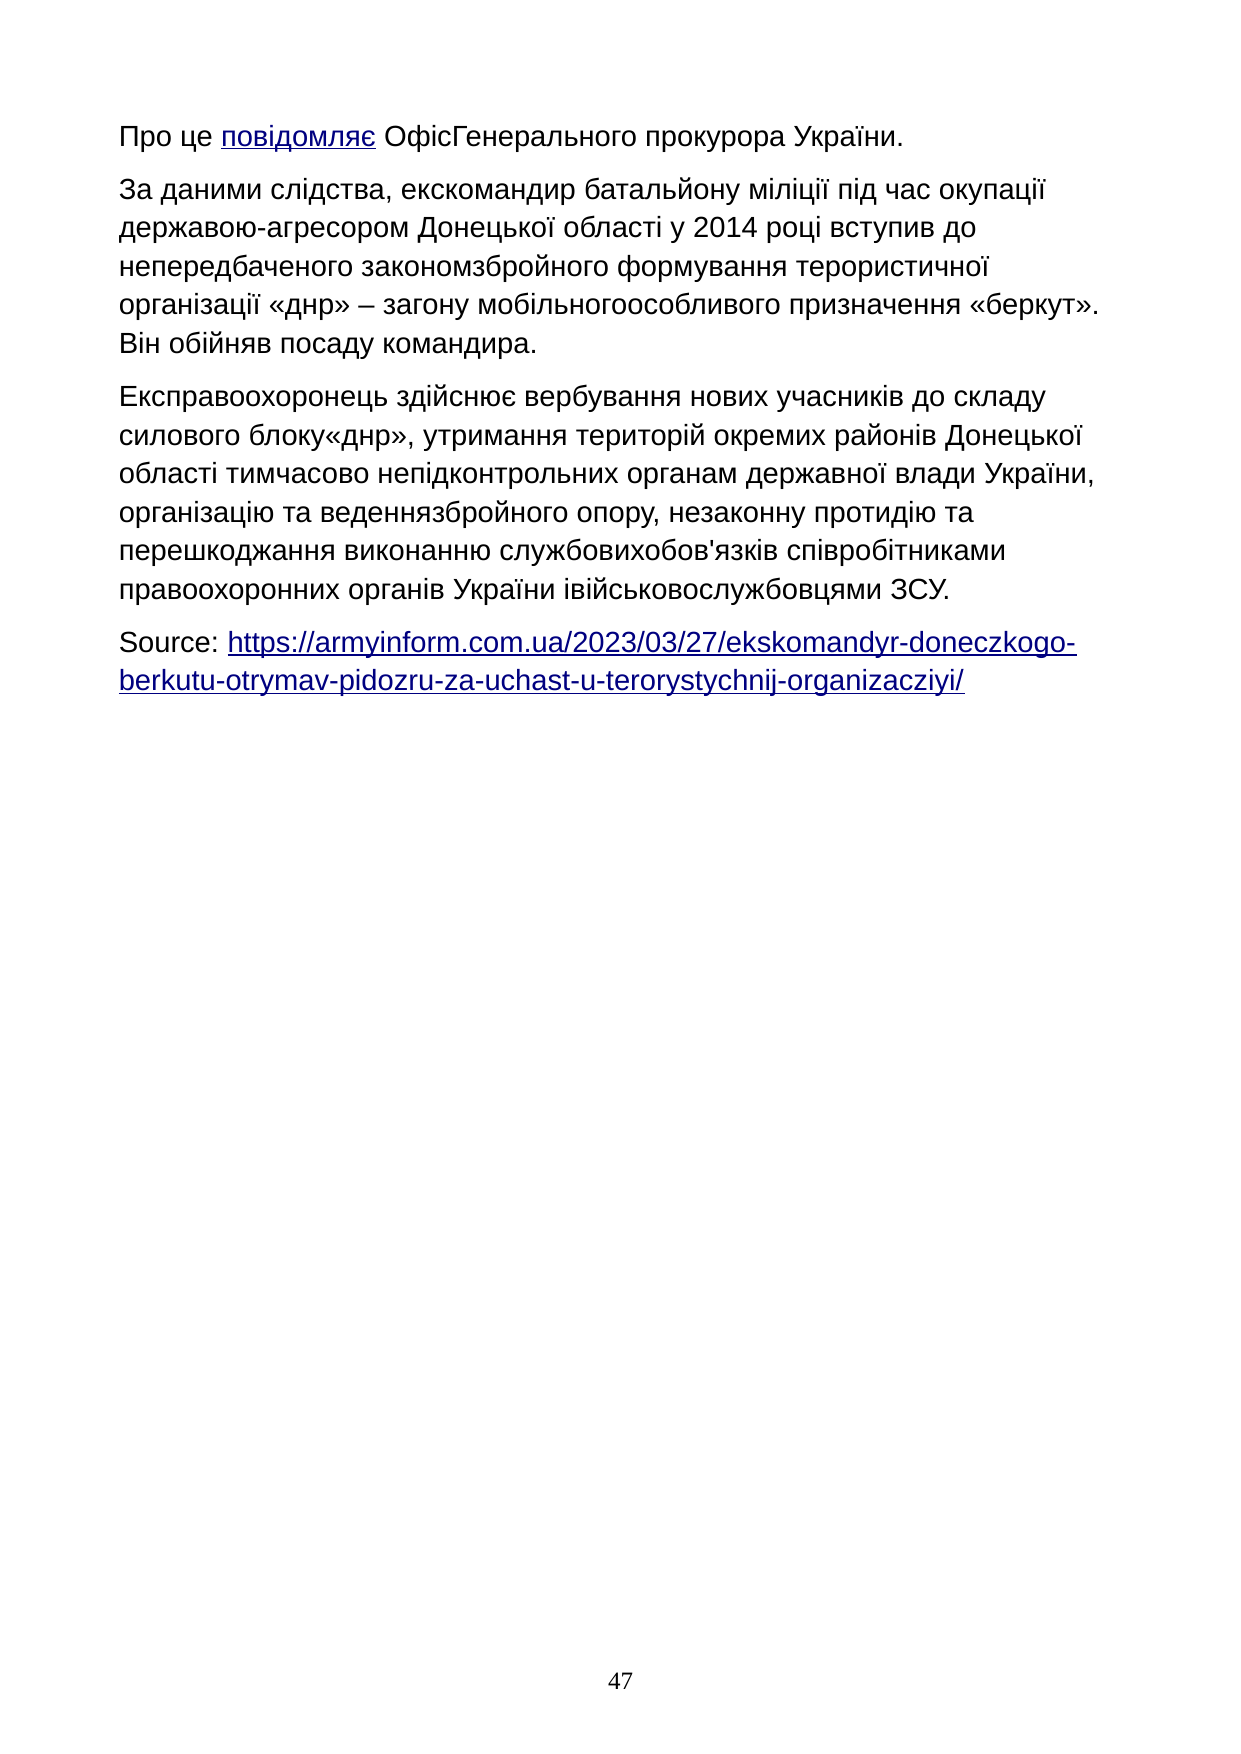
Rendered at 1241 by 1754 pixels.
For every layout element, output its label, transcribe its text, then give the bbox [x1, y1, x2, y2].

text Про це повідомляє ОфісГенерального прокурора України. [118, 118, 1122, 152]
text Source: https://armyinform.com.ua/2023/03/27/ekskomandyr-doneczkogo-berkutu-otrymav-pidozru-za-uchast-u-terorystychnij-organizacziyi/ [118, 625, 1122, 697]
text Експравоохоронець здійснює вербування нових учасників до складу силового блоку«днр», утримання територій окремих районів Донецької області тимчасово непідконтрольних органам державної влади України, організацію та веденнязбройного опору, незаконну протидію та перешкоджання виконанню службовихобов'язків співробітниками правоохоронних органів України івійськовослужбовцями ЗСУ. [118, 379, 1122, 605]
text За даними слідства, екскомандир батальйону міліції під час окупації державою-агресором Донецької області у 2014 році вступив до непередбаченого закономзбройного формування терористичної організації «днр» – загону мобільногоособливого призначення «беркут». Він обійняв посаду командира. [118, 172, 1122, 359]
